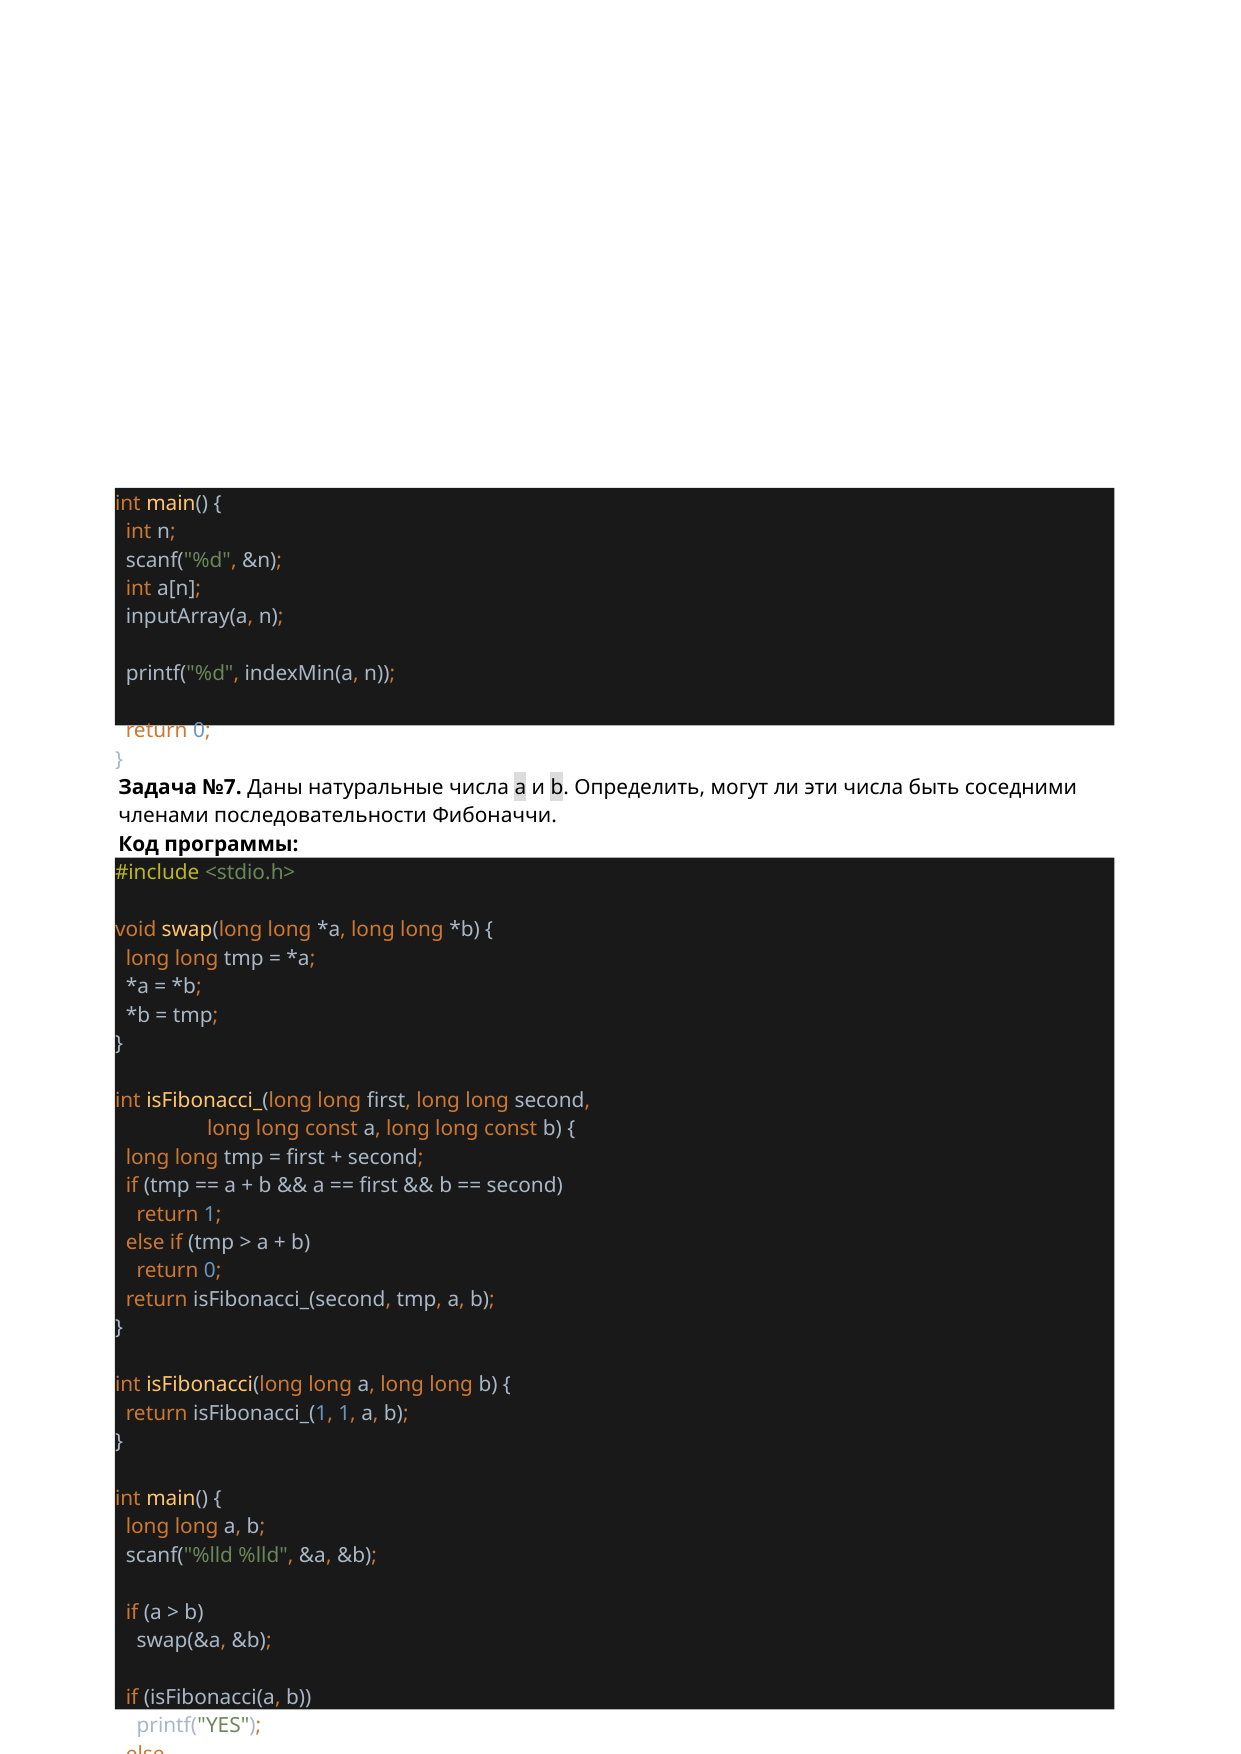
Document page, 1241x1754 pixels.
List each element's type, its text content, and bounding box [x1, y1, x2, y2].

text Код программы: [118, 829, 1122, 857]
text Задача №7. Даны натуральные числа a и b. Определить, могут ли эти числа быть соседними членами последовательности Фибоначчи. [118, 772, 1122, 829]
